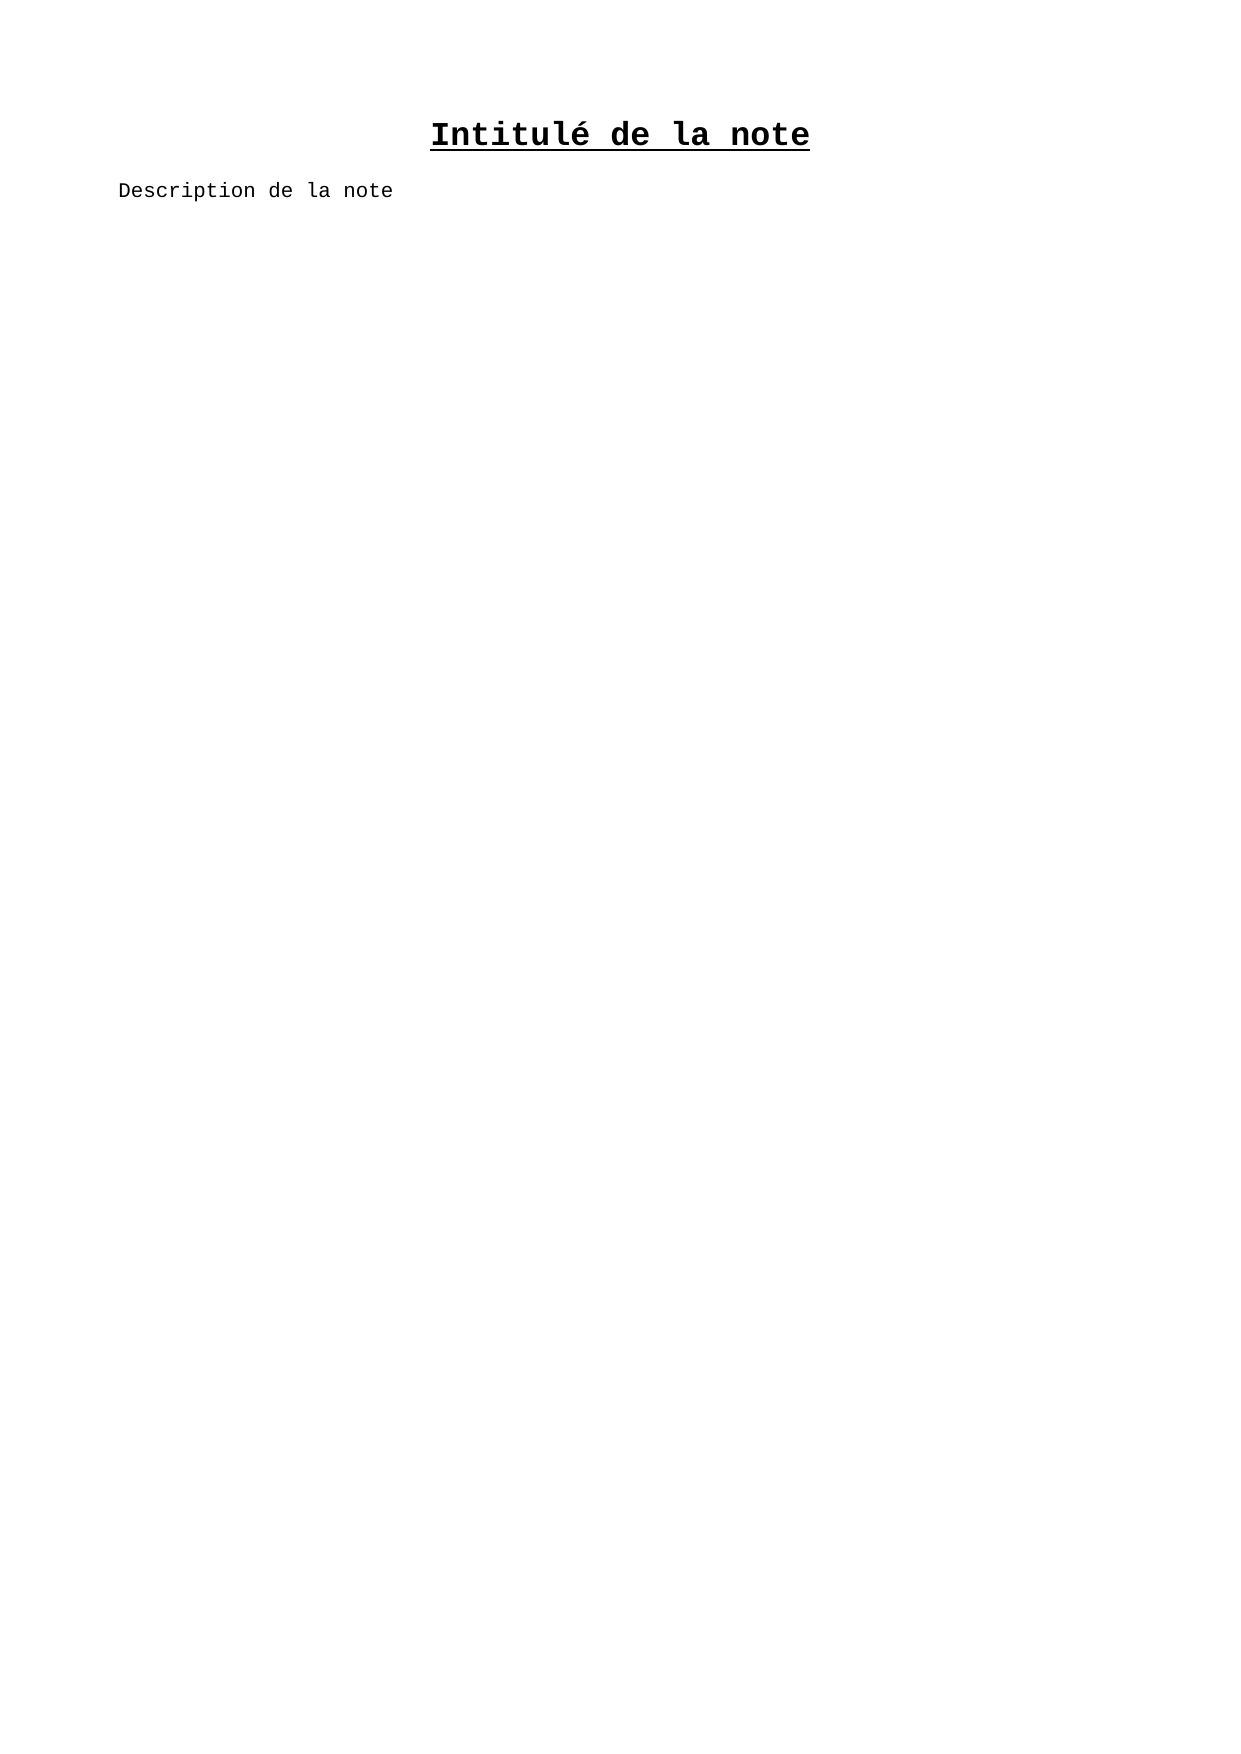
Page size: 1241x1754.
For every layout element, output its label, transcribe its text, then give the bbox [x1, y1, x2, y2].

text Description de la note [118, 179, 1122, 203]
text Intitulé de la note [118, 118, 1122, 156]
